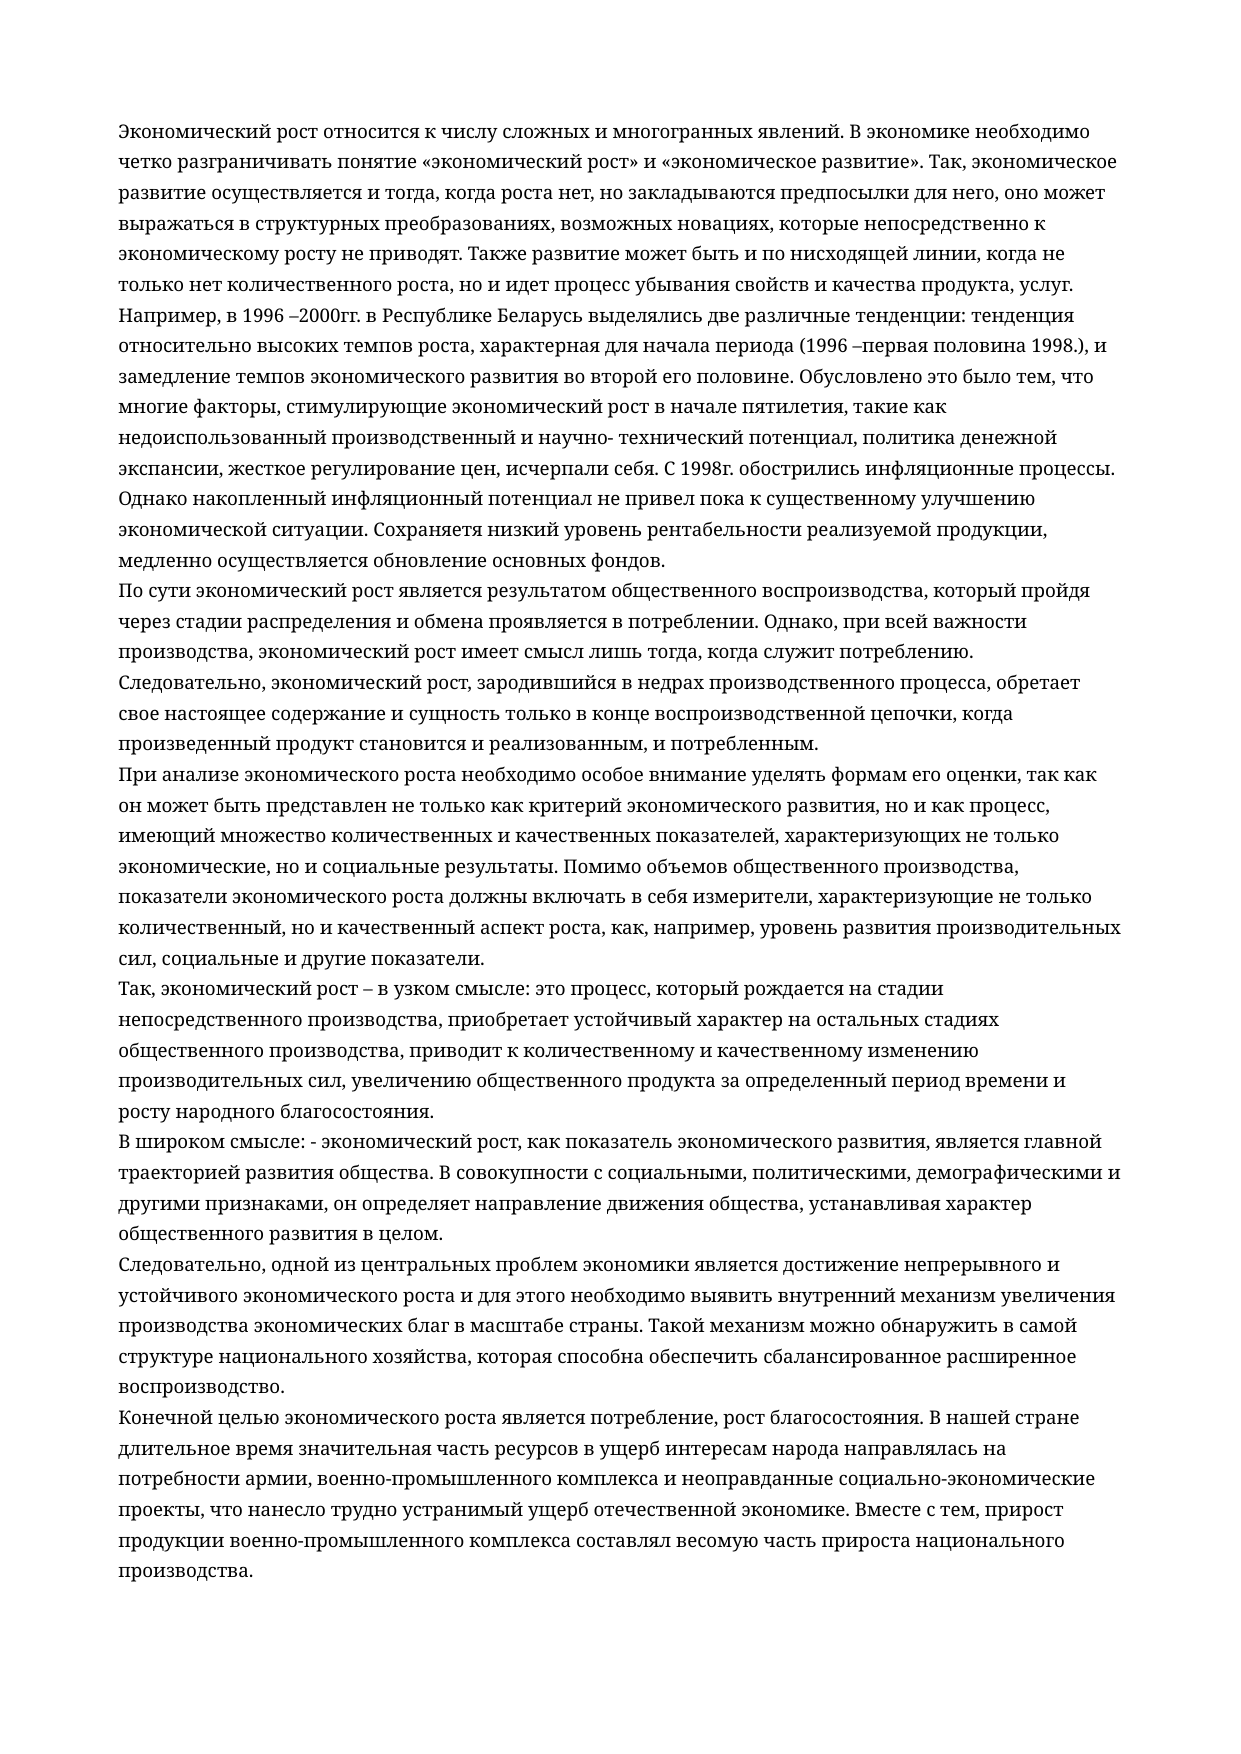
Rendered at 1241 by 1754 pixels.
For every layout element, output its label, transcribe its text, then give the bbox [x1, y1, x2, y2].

text Следовательно, одной из центральных проблем экономики является достижение непрерывного и устойчивого экономического роста и для этого необходимо выявить внутренний механизм увеличения производства экономических благ в масштабе страны. Такой механизм можно обнаружить в самой структуре национального хозяйства, которая способна обеспечить сбалансированное расширенное воспроизводство. [118, 1251, 1122, 1399]
text Например, в 1996 –2000гг. в Республике Беларусь выделялись две различные тенденции: тенденция относительно высоких темпов роста, характерная для начала периода (1996 –первая половина 1998.), и замедление темпов экономического развития во второй его половине. Обусловлено это было тем, что многие факторы, стимулирующие экономический рост в начале пятилетия, такие как недоиспользованный производственный и научно- технический потенциал, политика денежной экспансии, жесткое регулирование цен, исчерпали себя. С 1998г. обострились инфляционные процессы. Однако накопленный инфляционный потенциал не привел пока к существенному улучшению экономической ситуации. Сохраняетя низкий уровень рентабельности реализуемой продукции, медленно осуществляется обновление основных фондов. [118, 302, 1122, 572]
text Так, экономический рост – в узком смысле: это процесс, который рождается на стадии непосредственного производства, приобретает устойчивый характер на остальных стадиях общественного производства, приводит к количественному и качественному изменению производительных сил, увеличению общественного продукта за определенный период времени и росту народного благосостояния. [118, 976, 1122, 1124]
text По сути экономический рост является результатом общественного воспроизводства, который пройдя через стадии распределения и обмена проявляется в потреблении. Однако, при всей важности производства, экономический рост имеет смысл лишь тогда, когда служит потреблению. Следовательно, экономический рост, зародившийся в недрах производственного процесса, обретает свое настоящее содержание и сущность только в конце воспроизводственной цепочки, когда произведенный продукт становится и реализованным, и потребленным. [118, 577, 1122, 756]
text При анализе экономического роста необходимо особое внимание уделять формам его оценки, так как он может быть представлен не только как критерий экономического развития, но и как процесс, имеющий множество количественных и качественных показателей, характеризующих не только экономические, но и социальные результаты. Помимо объемов общественного производства, показатели экономического роста должны включать в себя измерители, характеризующие не только количественный, но и качественный аспект роста, как, например, уровень развития производительных сил, социальные и другие показатели. [118, 761, 1122, 971]
text В широком смысле: - экономический рост, как показатель экономического развития, является главной траекторией развития общества. В совокупности с социальными, политическими, демографическими и другими признаками, он определяет направление движения общества, устанавливая характер общественного развития в целом. [118, 1129, 1122, 1246]
text Экономический рост относится к числу сложных и многогранных явлений. В экономике необходимо четко разграничивать понятие «экономический рост» и «экономическое развитие». Так, экономическое развитие осуществляется и тогда, когда роста нет, но закладываются предпосылки для него, оно может выражаться в структурных преобразованиях, возможных новациях, которые непосредственно к экономическому росту не приводят. Также развитие может быть и по нисходящей линии, когда не только нет количественного роста, но и идет процесс убывания свойств и качества продукта, услуг. [118, 118, 1122, 297]
text Конечной целью экономического роста является потребление, рост благосостояния. В нашей стране длительное время значительная часть ресурсов в ущерб интересам народа направлялась на потребности армии, военно-промышленного комплекса и неоправданные социально-экономические проекты, что нанесло трудно устранимый ущерб отечественной экономике. Вместе с тем, прирост продукции военно-промышленного комплекса составлял весомую часть прироста национального производства. [118, 1404, 1122, 1583]
